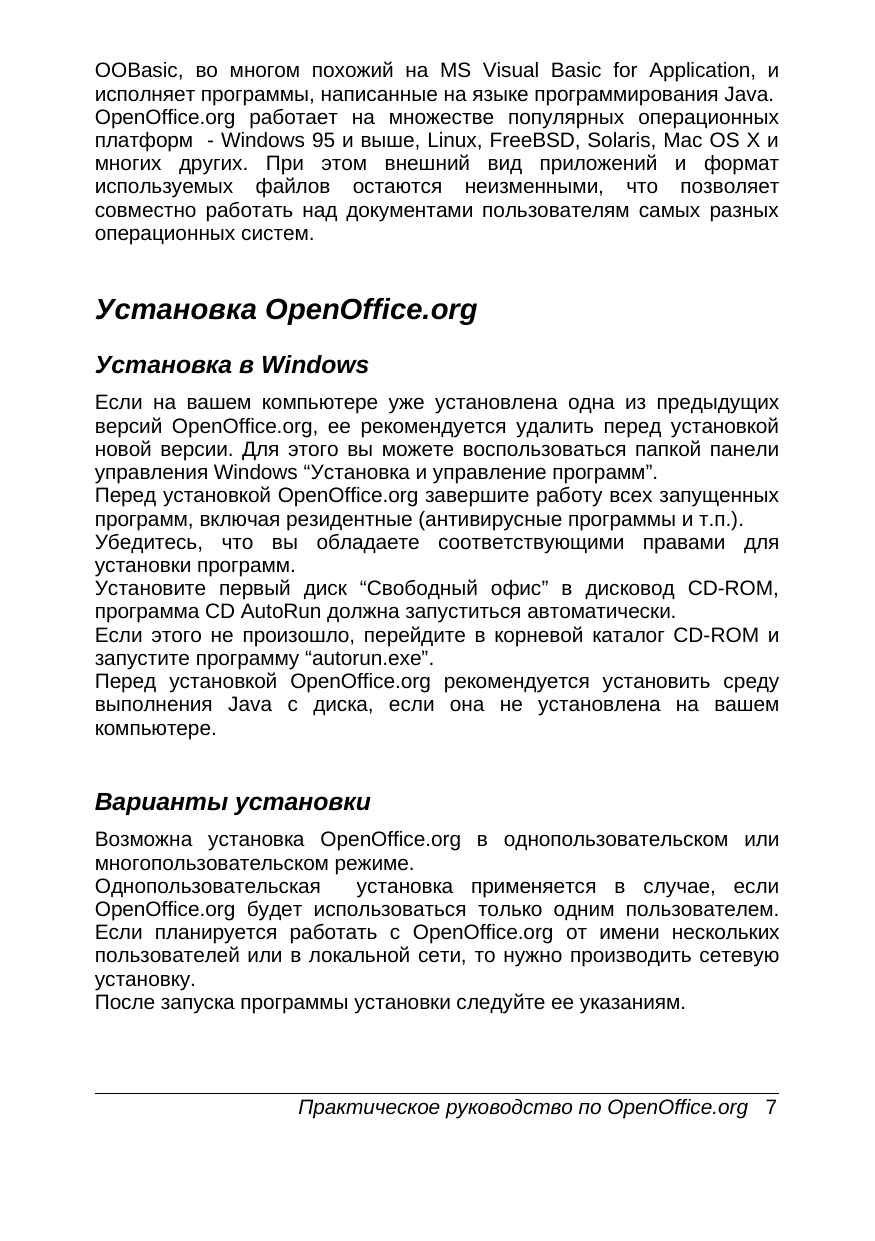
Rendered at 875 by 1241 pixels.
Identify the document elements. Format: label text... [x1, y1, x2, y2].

text OOBasic, во многом похожий на MS Visual Basic for Application, и исполняет программы, написанные на языке программирования Java. [94, 59, 779, 106]
text После запуска программы установки следуйте ее указаниям. [94, 991, 779, 1014]
subtitle Варианты установки [94, 788, 779, 815]
text Установите первый диск “Свободный офис” в дисковод CD-ROM, программа CD AutoRun должна запуститься автоматически. [94, 577, 779, 623]
text Если на вашем компьютере уже установлена одна из предыдущих версий OpenOffice.org, ее рекомендуется удалить перед установкой новой версии. Для этого вы можете воспользоваться папкой панели управления Windows “Установка и управление программ”. [94, 391, 779, 484]
text Перед установкой OpenOffice.org рекомендуется установить среду выполнения Java с диска, если она не установлена на вашем компьютере. [94, 670, 779, 739]
text Однопользовательская установка применяется в случае, если OpenOffice.org будет использоваться только одним пользователем. Если планируется работать с OpenOffice.org от имени нескольких пользователей или в локальной сети, то нужно производить сетевую установку. [94, 874, 779, 991]
text Убедитесь, что вы обладаете соответствующими правами для установки программ. [94, 530, 779, 577]
text Если этого не произошло, перейдите в корневой каталог CD-ROM и запустите программу “autorun.exe”. [94, 623, 779, 670]
text Перед установкой OpenOffice.org завершите работу всех запущенных программ, включая резидентные (антивирусные программы и т.п.). [94, 484, 779, 530]
subtitle Установка OpenOffice.org [94, 293, 779, 326]
subtitle Установка в Windows [94, 351, 779, 378]
text OpenOffice.org работает на множестве популярных операционных платформ - Windows 95 и выше, Linux, FreeBSD, Solaris, Mac OS X и многих других. При этом внешний вид приложений и формат используемых файлов остаются неизменными, что позволяет совместно работать над документами пользователям самых разных операционных систем. [94, 106, 779, 245]
text Возможна установка OpenOffice.org в однопользовательском или многопользовательском режиме. [94, 828, 779, 874]
